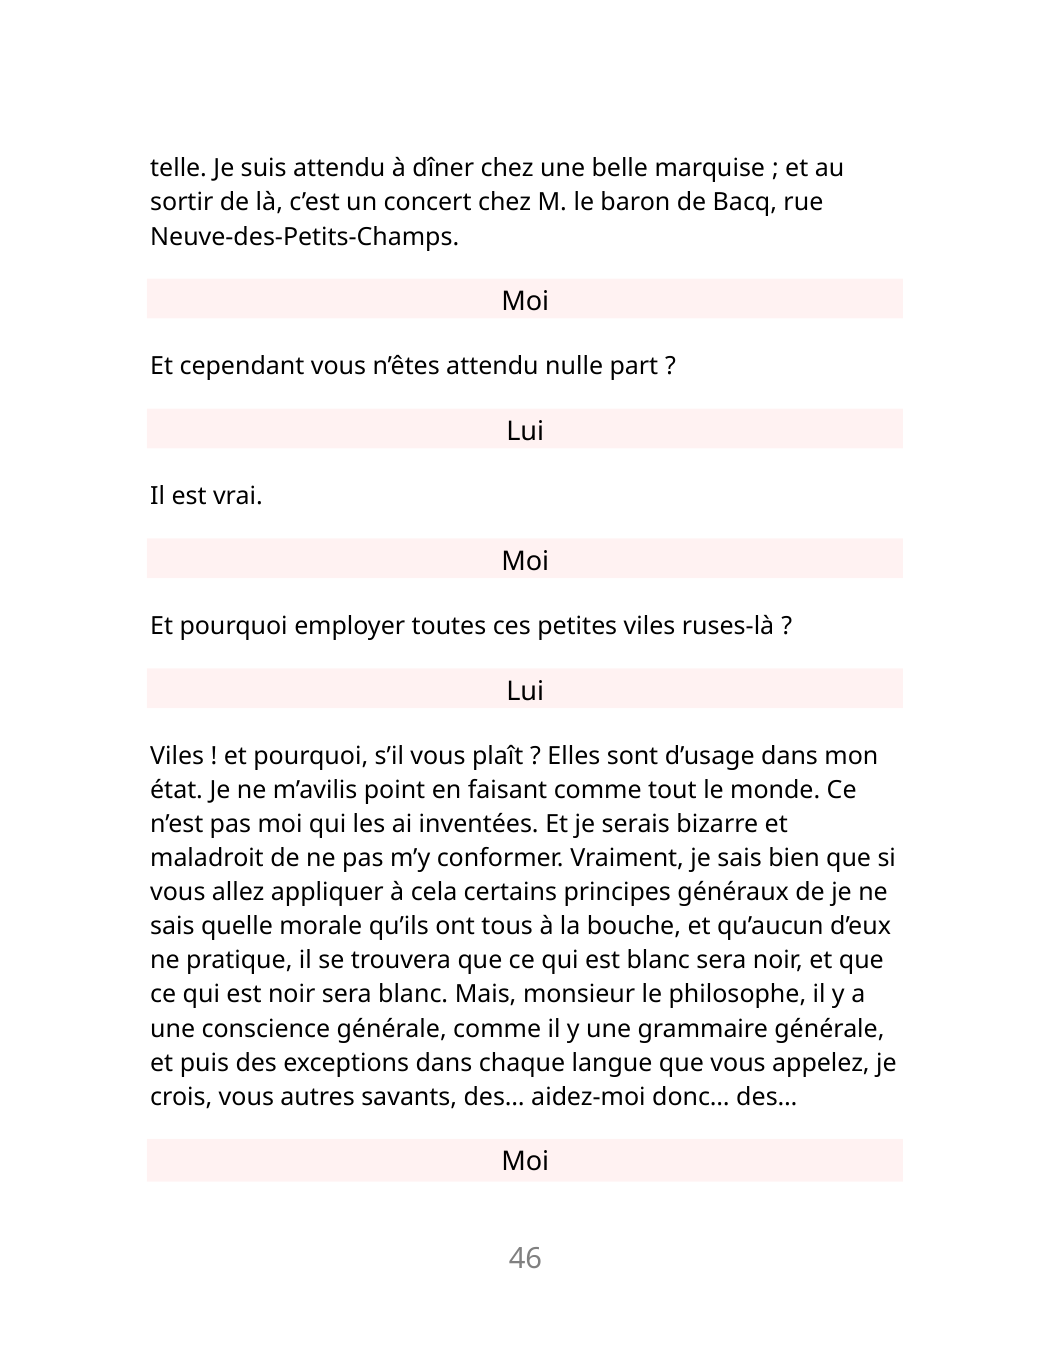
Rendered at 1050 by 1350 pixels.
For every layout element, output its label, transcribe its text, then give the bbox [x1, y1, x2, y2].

text Il est vrai. [150, 478, 900, 512]
text Moi [147, 279, 903, 318]
text Moi [147, 1139, 903, 1182]
text Moi [147, 538, 903, 578]
text Et pourquoi employer toutes ces petites viles ruses-là ? [150, 608, 900, 642]
text Viles ! et pourquoi, s’il vous plaît ? Elles sont d’usage dans mon état. Je ne m’avilis point en faisant comme tout le monde. Ce n’est pas moi qui les ai inventées. Et je serais bizarre et maladroit de ne pas m’y conformer. Vraiment, je sais bien que si vous allez appliquer à cela certains principes généraux de je ne sais quelle morale qu’ils ont tous à la bouche, et qu’aucun d’eux ne pratique, il se trouvera que ce qui est blanc sera noir, et que ce qui est noir sera blanc. Mais, monsieur le philosophe, il y a une conscience générale, comme il y une grammaire générale, et puis des exceptions dans chaque langue que vous appelez, je crois, vous autres savants, des… aidez-moi donc… des… [150, 738, 900, 1112]
text Lui [147, 668, 903, 708]
text Lui [147, 409, 903, 448]
text Et cependant vous n’êtes attendu nulle part ? [150, 348, 900, 382]
text telle. Je suis attendu à dîner chez une belle marquise ; et au sortir de là, c’est un concert chez M. le baron de Bacq, rue Neuve-des-Petits-Champs. [150, 150, 900, 252]
